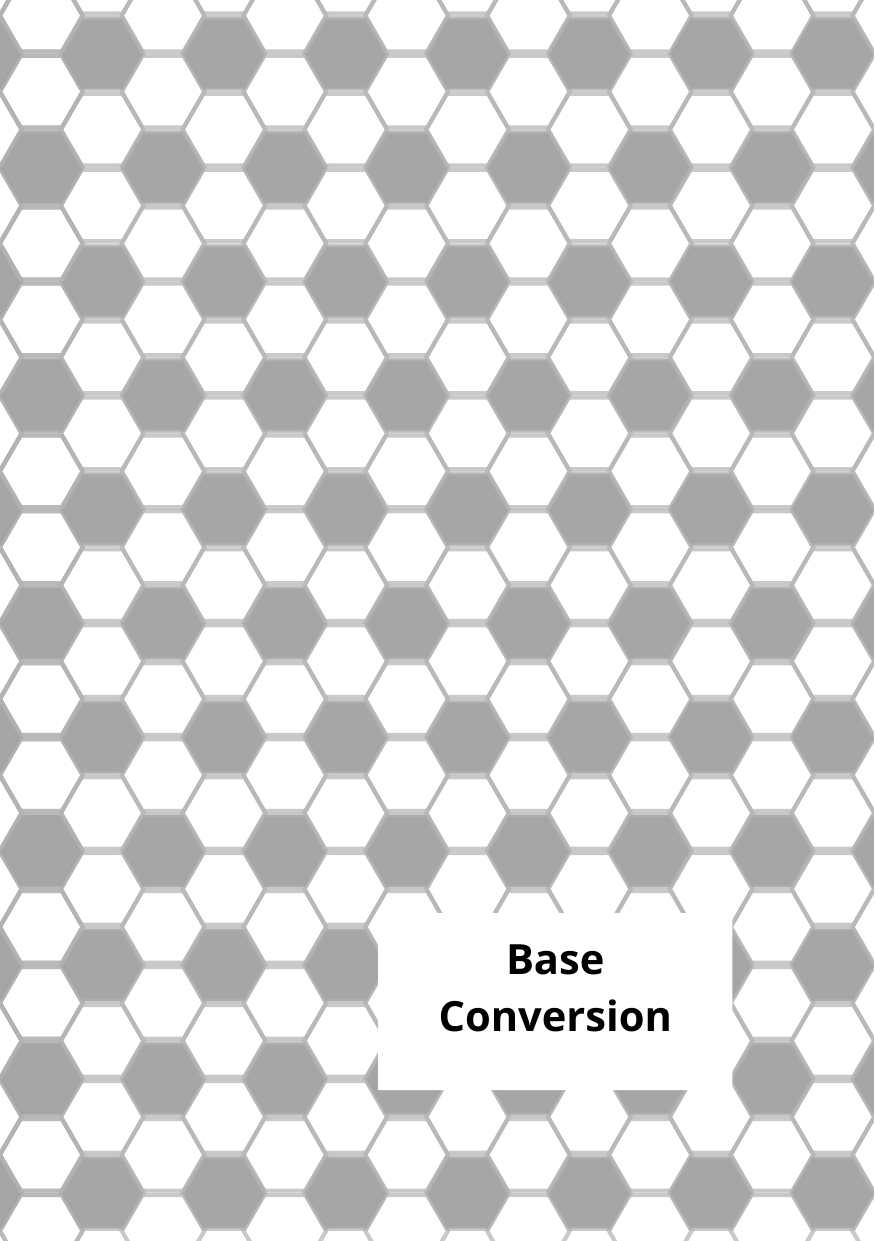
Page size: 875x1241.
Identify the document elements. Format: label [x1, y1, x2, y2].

table_cell [736, 930, 808, 960]
table_header [83, 856, 140, 922]
table_header [490, 210, 567, 277]
table_header [612, 58, 688, 125]
table_header [429, 324, 506, 391]
table_header [732, 100, 749, 159]
table_header [125, 58, 201, 125]
table_header [734, 286, 810, 353]
table_header [247, 58, 323, 125]
table_header [378, 58, 445, 125]
table_header [612, 666, 688, 732]
table_header [308, 856, 378, 922]
table_header [795, 96, 827, 163]
table_header [378, 438, 445, 505]
table_header [186, 400, 262, 467]
table_cell [733, 1013, 749, 1068]
table_header [247, 286, 323, 353]
table_header [673, 780, 732, 846]
table_header [732, 556, 749, 614]
table_header [186, 96, 262, 163]
table_header [734, 514, 810, 581]
table_cell [795, 1008, 827, 1074]
table_header [612, 438, 688, 505]
table_header [430, 628, 505, 694]
table_header [551, 172, 627, 239]
table_header [247, 666, 323, 732]
table_header [490, 514, 567, 581]
table_header [673, 96, 732, 163]
table_header [734, 742, 810, 808]
table_header [429, 96, 506, 163]
table_header [378, 120, 384, 139]
table_header [378, 804, 384, 822]
table_header [734, 210, 810, 277]
table_header [673, 628, 732, 694]
table_header [551, 856, 627, 913]
table_header [125, 742, 201, 808]
table_header [378, 666, 445, 732]
table_header [378, 894, 436, 913]
table_header [732, 176, 749, 235]
table_header [673, 856, 732, 913]
table_cell [371, 930, 378, 943]
table_header [430, 780, 505, 846]
table_header [83, 628, 140, 694]
table_header [795, 856, 827, 922]
table_header [186, 172, 262, 239]
table_header [378, 576, 384, 595]
table_header [308, 552, 378, 618]
table_header [308, 172, 378, 239]
table_header [308, 628, 378, 694]
table_header [369, 532, 378, 563]
table_header [186, 324, 262, 391]
table_header [83, 400, 140, 467]
table_header [186, 856, 262, 922]
table_header [490, 286, 567, 353]
table_header [430, 856, 505, 913]
table_header [673, 324, 732, 391]
table_header [795, 628, 827, 694]
table_header [795, 552, 827, 618]
table_header [83, 780, 140, 846]
table_cell [247, 970, 323, 1036]
table_header [369, 304, 378, 335]
table_header [125, 666, 201, 732]
table_cell [249, 930, 321, 960]
table_header [490, 438, 567, 505]
table_header [499, 894, 558, 913]
table_header [734, 58, 810, 125]
table_header [247, 438, 323, 505]
table_header [732, 404, 749, 462]
table_header [620, 894, 680, 913]
table_header [83, 552, 140, 618]
table_header [490, 666, 566, 732]
table_header [612, 286, 688, 353]
table_header [247, 514, 323, 581]
table_header [369, 759, 378, 791]
table_header [612, 514, 688, 581]
table_header [490, 58, 567, 125]
table_header [430, 400, 506, 467]
table_header [673, 400, 732, 467]
table_header [734, 666, 810, 732]
table_header [734, 438, 810, 505]
table_header [247, 210, 323, 277]
table_header [551, 780, 627, 846]
table_header [612, 210, 688, 277]
table_header [795, 780, 827, 846]
table_header [378, 652, 384, 671]
table_header [430, 552, 506, 618]
table_header [308, 780, 378, 846]
table_header [734, 894, 810, 930]
table_header [186, 628, 262, 694]
table_cell [83, 1008, 140, 1074]
table_header [612, 742, 688, 808]
table_header [378, 348, 384, 367]
table_cell [308, 1008, 378, 1074]
table_header [125, 210, 201, 277]
table_header [247, 742, 323, 808]
table_cell [127, 930, 199, 960]
table_header [673, 172, 732, 239]
table_header [732, 632, 749, 690]
table_header [378, 210, 445, 277]
table_header [125, 894, 201, 930]
table_header [125, 438, 201, 505]
table_header [551, 628, 627, 694]
table_header [83, 172, 140, 239]
table_header [378, 30, 436, 49]
table_header [621, 30, 680, 49]
table_header [125, 286, 201, 353]
table_header [551, 324, 627, 391]
table_header [186, 552, 262, 618]
table_header [368, 228, 378, 259]
table_header [378, 514, 445, 581]
table_header [369, 683, 378, 715]
table_header [499, 30, 558, 49]
table_header [378, 880, 384, 898]
table_header [247, 894, 323, 930]
table_header [673, 552, 732, 618]
table_cell [734, 970, 810, 1036]
table_header [795, 400, 827, 467]
table_header [378, 424, 384, 443]
table_header [732, 784, 749, 842]
table_header [795, 324, 827, 391]
table_header [133, 30, 193, 49]
table_header [186, 780, 262, 846]
table_header [255, 30, 314, 49]
table_header [369, 76, 378, 107]
table_header [551, 96, 627, 163]
table_header [732, 860, 749, 916]
table_header [429, 172, 506, 239]
table_header [125, 514, 201, 581]
table_header [490, 742, 566, 808]
table_header [378, 742, 445, 808]
table_cell [369, 987, 378, 1019]
table_header [369, 456, 378, 487]
table_header [795, 172, 827, 239]
table_header [732, 328, 749, 386]
table_cell [186, 1008, 262, 1074]
table_header [742, 30, 802, 49]
table_header [551, 552, 627, 618]
table_header [378, 286, 445, 353]
table_header [551, 400, 627, 467]
table_header [308, 96, 378, 163]
table_header [83, 96, 140, 163]
table_cell [125, 970, 201, 1036]
table_header [378, 196, 384, 215]
table_header [369, 911, 378, 930]
table_header [308, 400, 378, 467]
table_header [83, 324, 140, 391]
table_header [308, 324, 378, 391]
